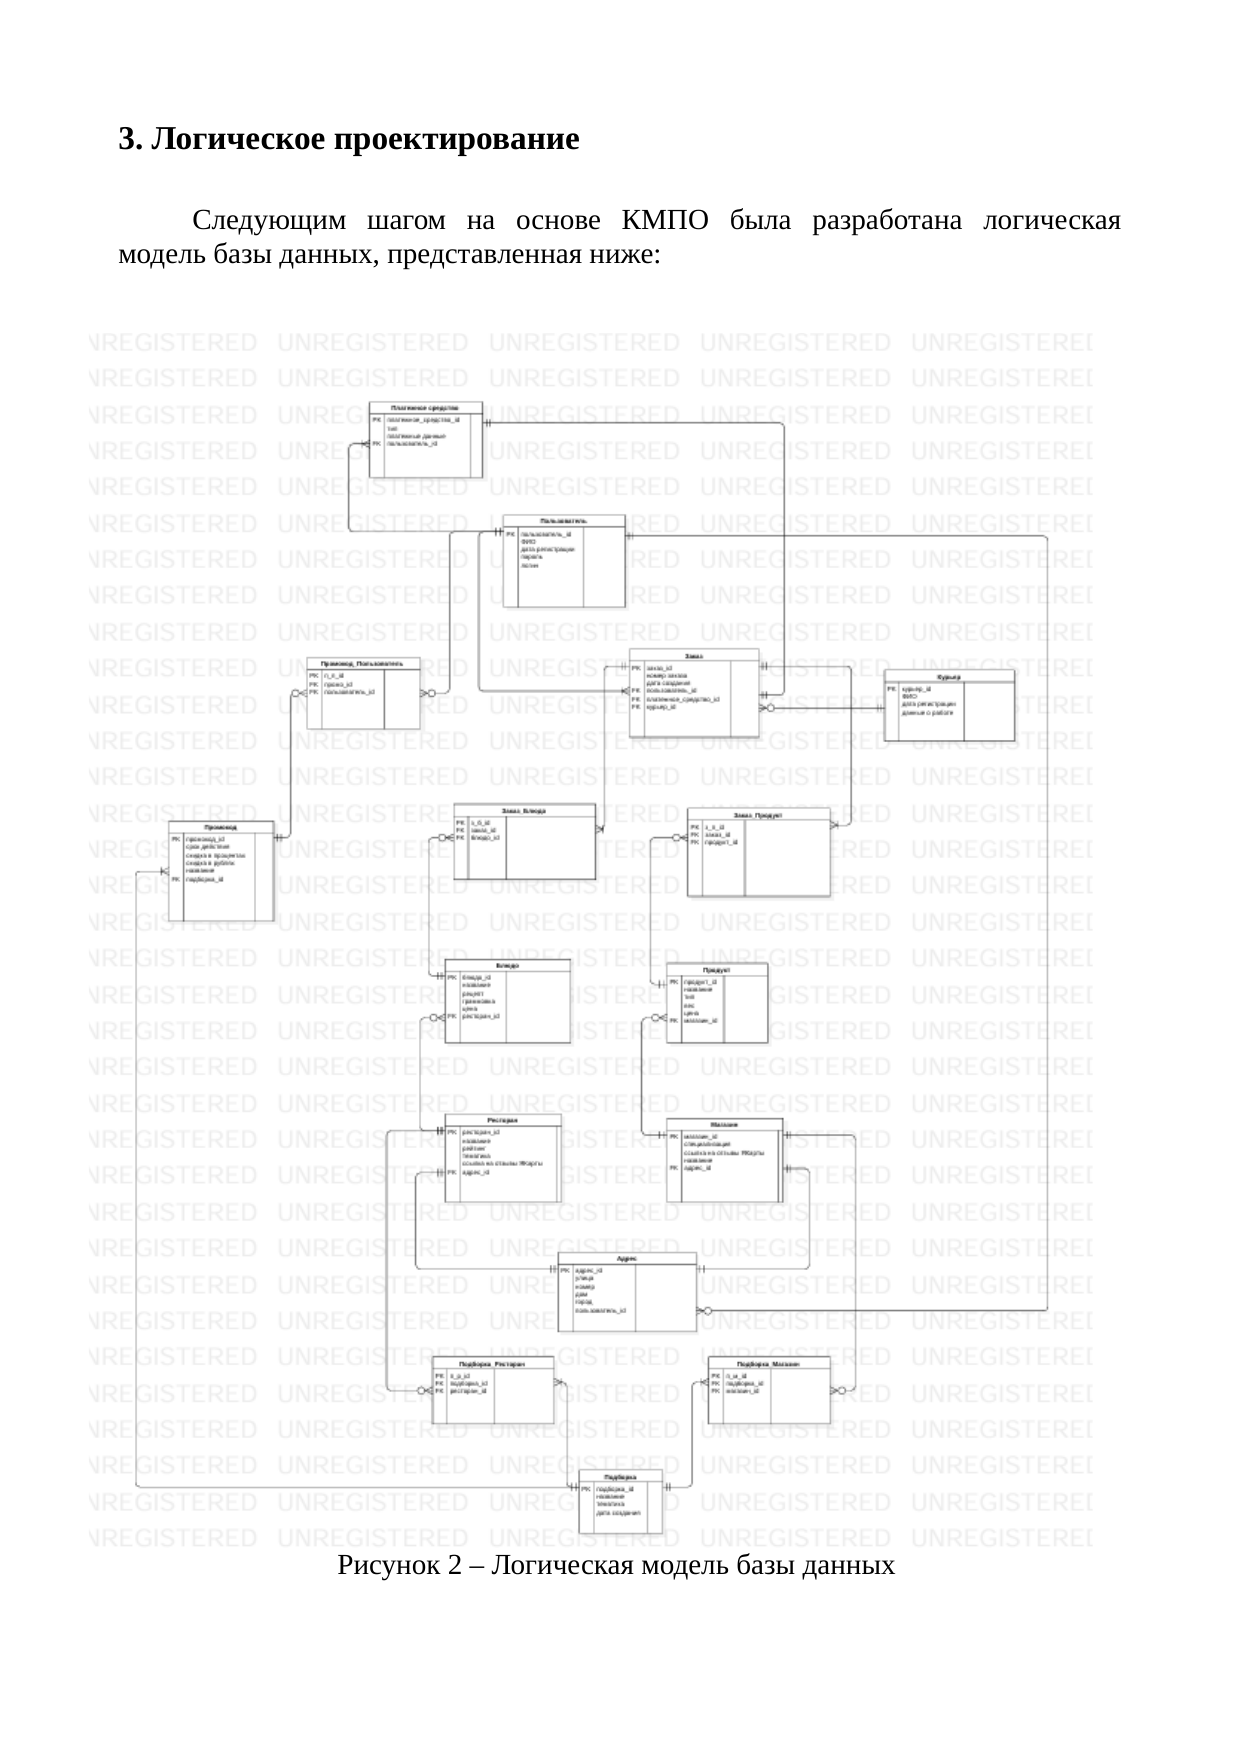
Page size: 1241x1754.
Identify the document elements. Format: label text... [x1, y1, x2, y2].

picture [88, 333, 1093, 1548]
subtitle 3. Логическое проектирование [118, 118, 1122, 156]
text Следующим шагом на основе КМПО была разработана логическая модель базы данных, представленная ниже: [118, 202, 1122, 269]
text Рисунок 2 – Логическая модель базы данных [118, 303, 1122, 1581]
